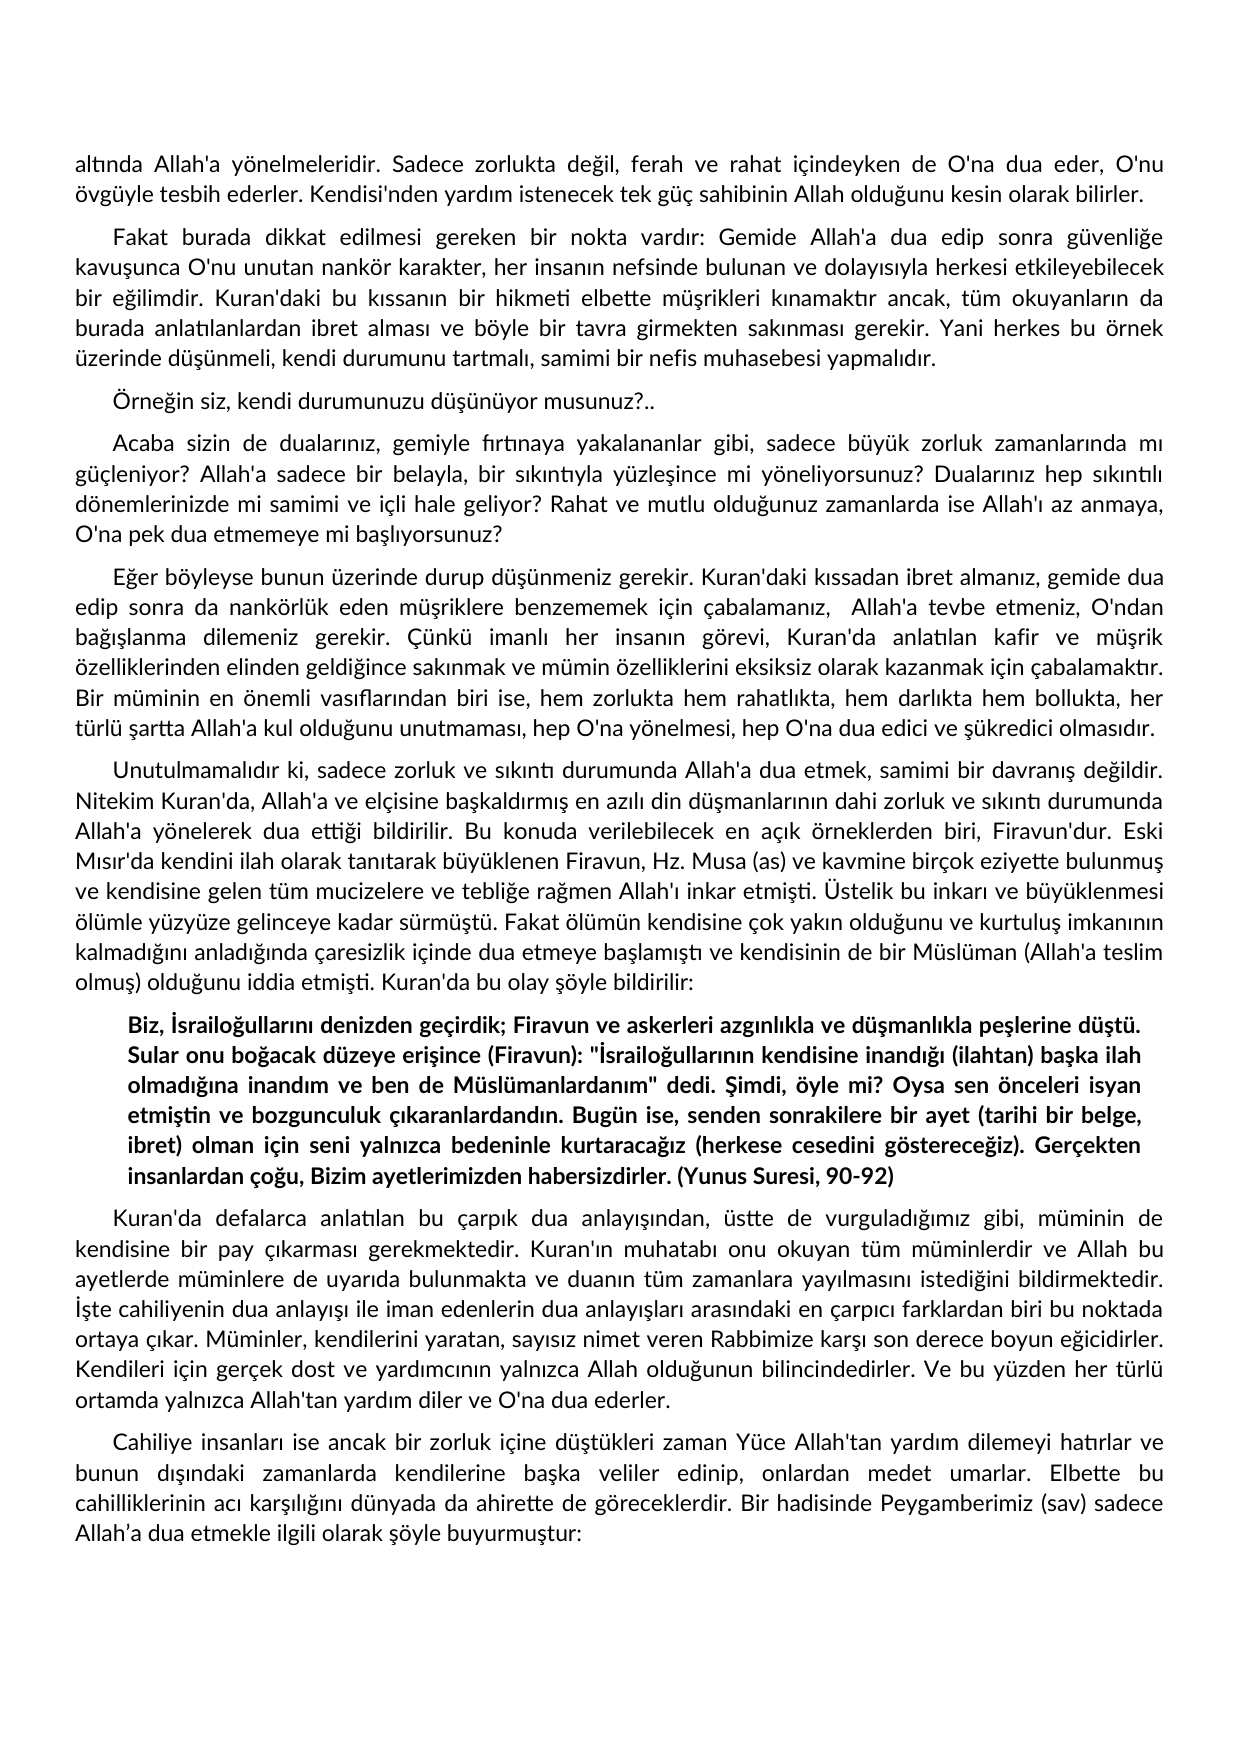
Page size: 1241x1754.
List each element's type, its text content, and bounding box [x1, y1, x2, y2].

text Unutulmamalıdır ki, sadece zorluk ve sıkıntı durumunda Allah'a dua etmek, samimi bir davranış değildir. Nitekim Kuran'da, Allah'a ve elçisine başkaldırmış en azılı din düşmanlarının dahi zorluk ve sıkıntı durumunda Allah'a yönelerek dua ettiği bildirilir. Bu konuda verilebilecek en açık örneklerden biri, Firavun'dur. Eski Mısır'da kendini ilah olarak tanıtarak büyüklenen Firavun, Hz. Musa (as) ve kavmine birçok eziyette bulunmuş ve kendisine gelen tüm mucizelere ve tebliğe rağmen Allah'ı inkar etmişti. Üstelik bu inkarı ve büyüklenmesi ölümle yüzyüze gelinceye kadar sürmüştü. Fakat ölümün kendisine çok yakın olduğunu ve kurtuluş imkanının kalmadığını anladığında çaresizlik içinde dua etmeye başlamıştı ve kendisinin de bir Müslüman (Allah'a teslim olmuş) olduğunu iddia etmişti. Kuran'da bu olay şöyle bildirilir: [75, 756, 1165, 995]
text altında Allah'a yönelmeleridir. Sadece zorlukta değil, ferah ve rahat içindeyken de O'na dua eder, O'nu övgüyle tesbih ederler. Kendisi'nden yardım istenecek tek güç sahibinin Allah olduğunu kesin olarak bilirler. [75, 150, 1165, 208]
text Biz, İsrailoğullarını denizden geçirdik; Firavun ve askerleri azgınlıkla ve düşmanlıkla peşlerine düştü. Sular onu boğacak düzeye erişince (Firavun): "İsrailoğullarının kendisine inandığı (ilahtan) başka ilah olmadığına inandım ve ben de Müslümanlardanım" dedi. Şimdi, öyle mi? Oysa sen önceleri isyan etmiştin ve bozgunculuk çıkaranlardandın. Bugün ise, senden sonrakilere bir ayet (tarihi bir belge, ibret) olman için seni yalnızca bedeninle kurtaracağız (herkese cesedini göstereceğiz). Gerçekten insanlardan çoğu, Bizim ayetlerimizden habersizdirler. (Yunus Suresi, 90-92) [127, 1010, 1143, 1189]
text Acaba sizin de dualarınız, gemiyle fırtınaya yakalananlar gibi, sadece büyük zorluk zamanlarında mı güçleniyor? Allah'a sadece bir belayla, bir sıkıntıyla yüzleşince mi yöneliyorsunuz? Dualarınız hep sıkıntılı dönemlerinizde mi samimi ve içli hale geliyor? Rahat ve mutlu olduğunuz zamanlarda ise Allah'ı az anmaya, O'na pek dua etmemeye mi başlıyorsunuz? [75, 429, 1165, 547]
text Kuran'da defalarca anlatılan bu çarpık dua anlayışından, üstte de vurguladığımız gibi, müminin de kendisine bir pay çıkarması gerekmektedir. Kuran'ın muhatabı onu okuyan tüm müminlerdir ve Allah bu ayetlerde müminlere de uyarıda bulunmakta ve duanın tüm zamanlara yayılmasını istediğini bildirmektedir. İşte cahiliyenin dua anlayışı ile iman edenlerin dua anlayışları arasındaki en çarpıcı farklardan biri bu noktada ortaya çıkar. Müminler, kendilerini yaratan, sayısız nimet veren Rabbimize karşı son derece boyun eğicidirler. Kendileri için gerçek dost ve yardımcının yalnızca Allah olduğunun bilincindedirler. Ve bu yüzden her türlü ortamda yalnızca Allah'tan yardım diler ve O'na dua ederler. [75, 1204, 1165, 1413]
text Örneğin siz, kendi durumunuzu düşünüyor musunuz?.. [75, 386, 1165, 414]
text Cahiliye insanları ise ancak bir zorluk içine düştükleri zaman Yüce Allah'tan yardım dilemeyi hatırlar ve bunun dışındaki zamanlarda kendilerine başka veliler edinip, onlardan medet umarlar. Elbette bu cahilliklerinin acı karşılığını dünyada da ahirette de göreceklerdir. Bir hadisinde Peygamberimiz (sav) sadece Allah’a dua etmekle ilgili olarak şöyle buyurmuştur: [75, 1428, 1165, 1546]
text Eğer böyleyse bunun üzerinde durup düşünmeniz gerekir. Kuran'daki kıssadan ibret almanız, gemide dua edip sonra da nankörlük eden müşriklere benzememek için çabalamanız, Allah'a tevbe etmeniz, O'ndan bağışlanma dilemeniz gerekir. Çünkü imanlı her insanın görevi, Kuran'da anlatılan kafir ve müşrik özelliklerinden elinden geldiğince sakınmak ve mümin özelliklerini eksiksiz olarak kazanmak için çabalamaktır. Bir müminin en önemli vasıflarından biri ise, hem zorlukta hem rahatlıkta, hem darlıkta hem bollukta, her türlü şartta Allah'a kul olduğunu unutmaması, hep O'na yönelmesi, hep O'na dua edici ve şükredici olmasıdır. [75, 562, 1165, 741]
text Fakat burada dikkat edilmesi gereken bir nokta vardır: Gemide Allah'a dua edip sonra güvenliğe kavuşunca O'nu unutan nankör karakter, her insanın nefsinde bulunan ve dolayısıyla herkesi etkileyebilecek bir eğilimdir. Kuran'daki bu kıssanın bir hikmeti elbette müşrikleri kınamaktır ancak, tüm okuyanların da burada anlatılanlardan ibret alması ve böyle bir tavra girmekten sakınması gerekir. Yani herkes bu örnek üzerinde düşünmeli, kendi durumunu tartmalı, samimi bir nefis muhasebesi yapmalıdır. [75, 223, 1165, 371]
